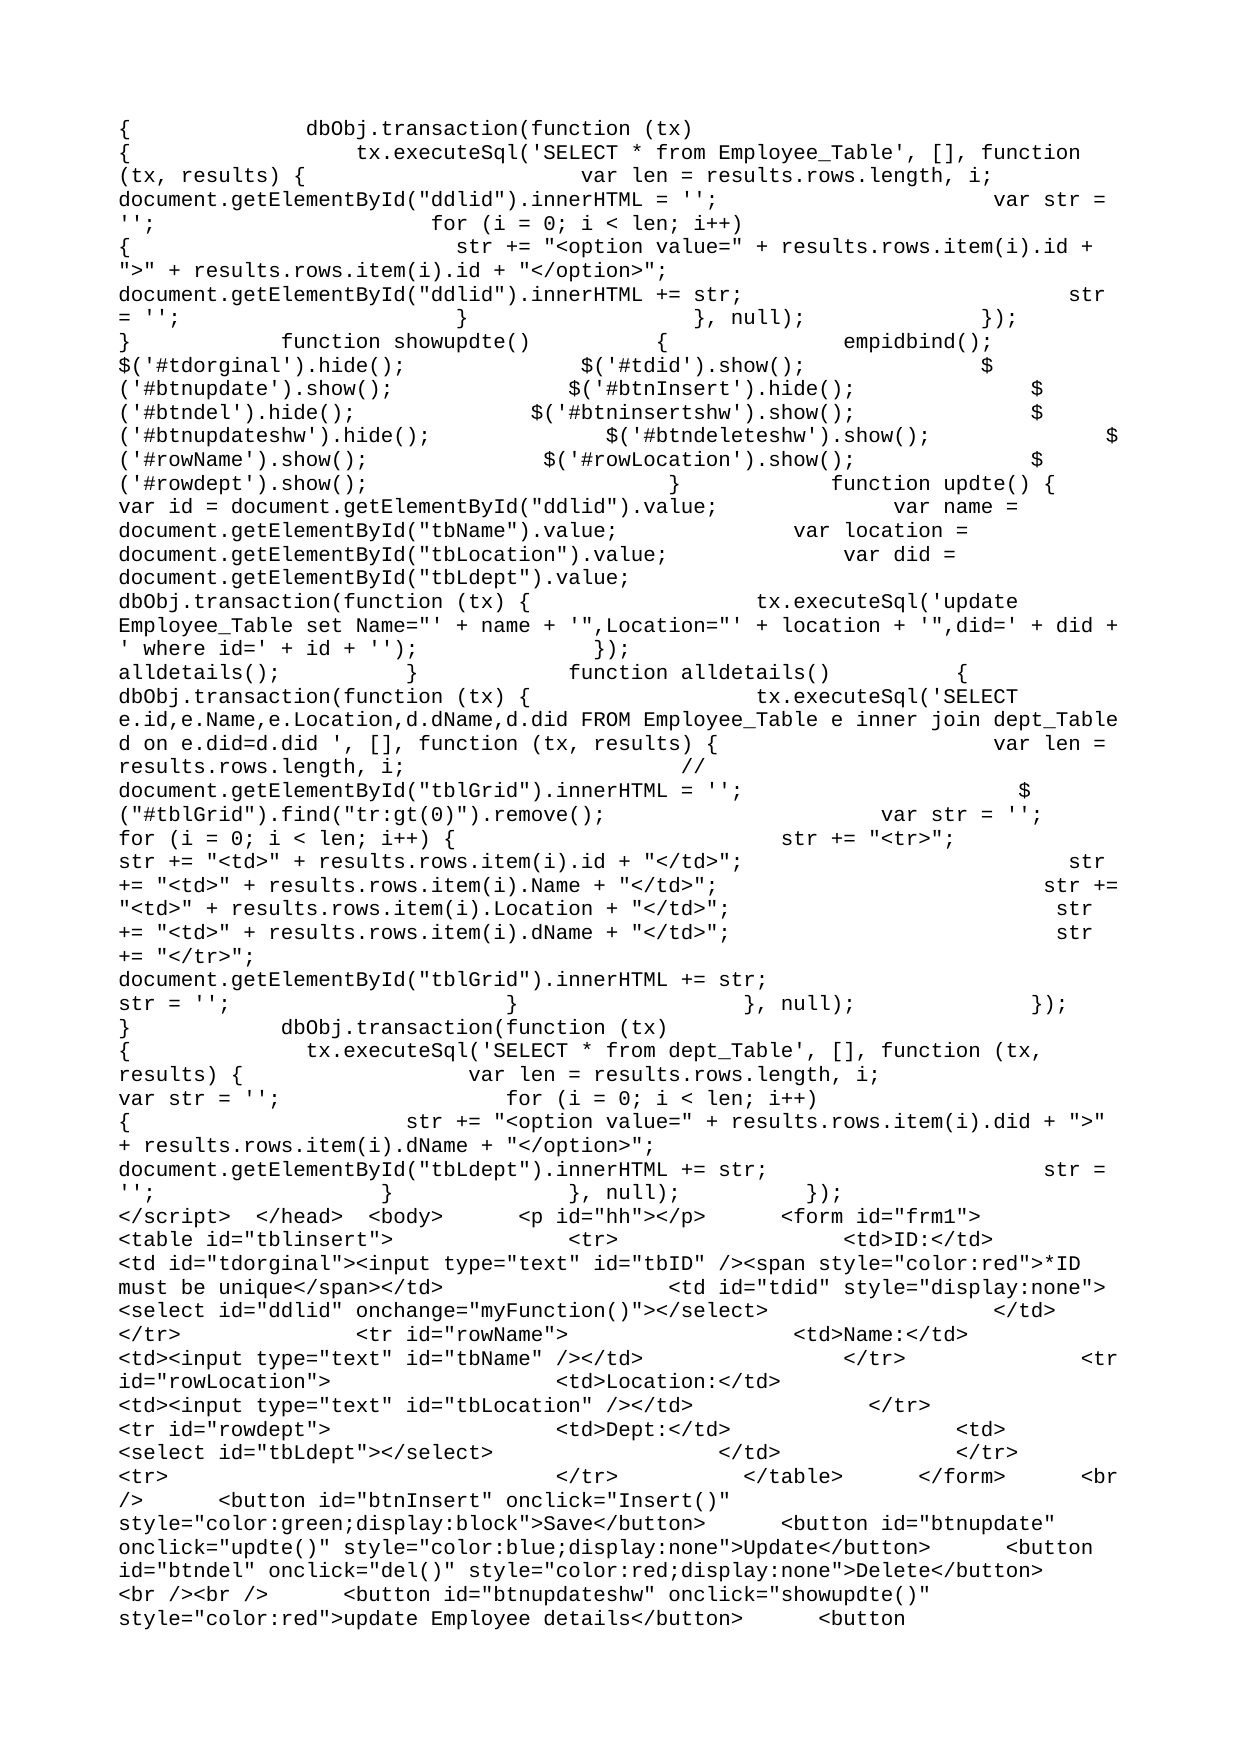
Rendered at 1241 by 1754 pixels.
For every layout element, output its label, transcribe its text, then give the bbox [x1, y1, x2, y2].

text { dbObj.transaction(function (tx) { tx.executeSql('SELECT * from Employee_Table', [], function (tx, results) { var len = results.rows.length, i; document.getElementById("ddlid").innerHTML = ''; var str = ''; for (i = 0; i < len; i++) { str += "<option value=" + results.rows.item(i).id + ">" + results.rows.item(i).id + "</option>"; document.getElementById("ddlid").innerHTML += str; str = ''; } }, null); }); } function showupdte() { empidbind(); $('#tdorginal').hide(); $('#tdid').show(); $('#btnupdate').show(); $('#btnInsert').hide(); $('#btndel').hide(); $('#btninsertshw').show(); $('#btnupdateshw').hide(); $('#btndeleteshw').show(); $('#rowName').show(); $('#rowLocation').show(); $('#rowdept').show(); } function updte() { var id = document.getElementById("ddlid").value; var name = document.getElementById("tbName").value; var location = document.getElementById("tbLocation").value; var did = document.getElementById("tbLdept").value; dbObj.transaction(function (tx) { tx.executeSql('update Employee_Table set Name="' + name + '",Location="' + location + '",did=' + did + ' where id=' + id + ''); }); alldetails(); } function alldetails() { dbObj.transaction(function (tx) { tx.executeSql('SELECT e.id,e.Name,e.Location,d.dName,d.did FROM Employee_Table e inner join dept_Table d on e.did=d.did ', [], function (tx, results) { var len = results.rows.length, i; // document.getElementById("tblGrid").innerHTML = ''; $("#tblGrid").find("tr:gt(0)").remove(); var str = ''; for (i = 0; i < len; i++) { str += "<tr>"; str += "<td>" + results.rows.item(i).id + "</td>"; str += "<td>" + results.rows.item(i).Name + "</td>"; str += "<td>" + results.rows.item(i).Location + "</td>"; str += "<td>" + results.rows.item(i).dName + "</td>"; str += "</tr>"; document.getElementById("tblGrid").innerHTML += str; str = ''; } }, null); }); } dbObj.transaction(function (tx) { tx.executeSql('SELECT * from dept_Table', [], function (tx, results) { var len = results.rows.length, i; var str = ''; for (i = 0; i < len; i++) { str += "<option value=" + results.rows.item(i).did + ">" + results.rows.item(i).dName + "</option>"; document.getElementById("tbLdept").innerHTML += str; str = ''; } }, null); }); </script> </head> <body> <p id="hh"></p> <form id="frm1"> <table id="tblinsert"> <tr> <td>ID:</td> <td id="tdorginal"><input type="text" id="tbID" /><span style="color:red">*ID must be unique</span></td> <td id="tdid" style="display:none"> <select id="ddlid" onchange="myFunction()"></select> </td> </tr> <tr id="rowName"> <td>Name:</td> <td><input type="text" id="tbName" /></td> </tr> <tr id="rowLocation"> <td>Location:</td> <td><input type="text" id="tbLocation" /></td> </tr> <tr id="rowdept"> <td>Dept:</td> <td> <select id="tbLdept"></select> </td> </tr> <tr> </tr> </table> </form> <br /> <button id="btnInsert" onclick="Insert()" style="color:green;display:block">Save</button> <button id="btnupdate" onclick="updte()" style="color:blue;display:none">Update</button> <button id="btndel" onclick="del()" style="color:red;display:none">Delete</button> <br /><br /> <button id="btnupdateshw" onclick="showupdte()" style="color:red">update Employee details</button> <button [118, 118, 1122, 1631]
